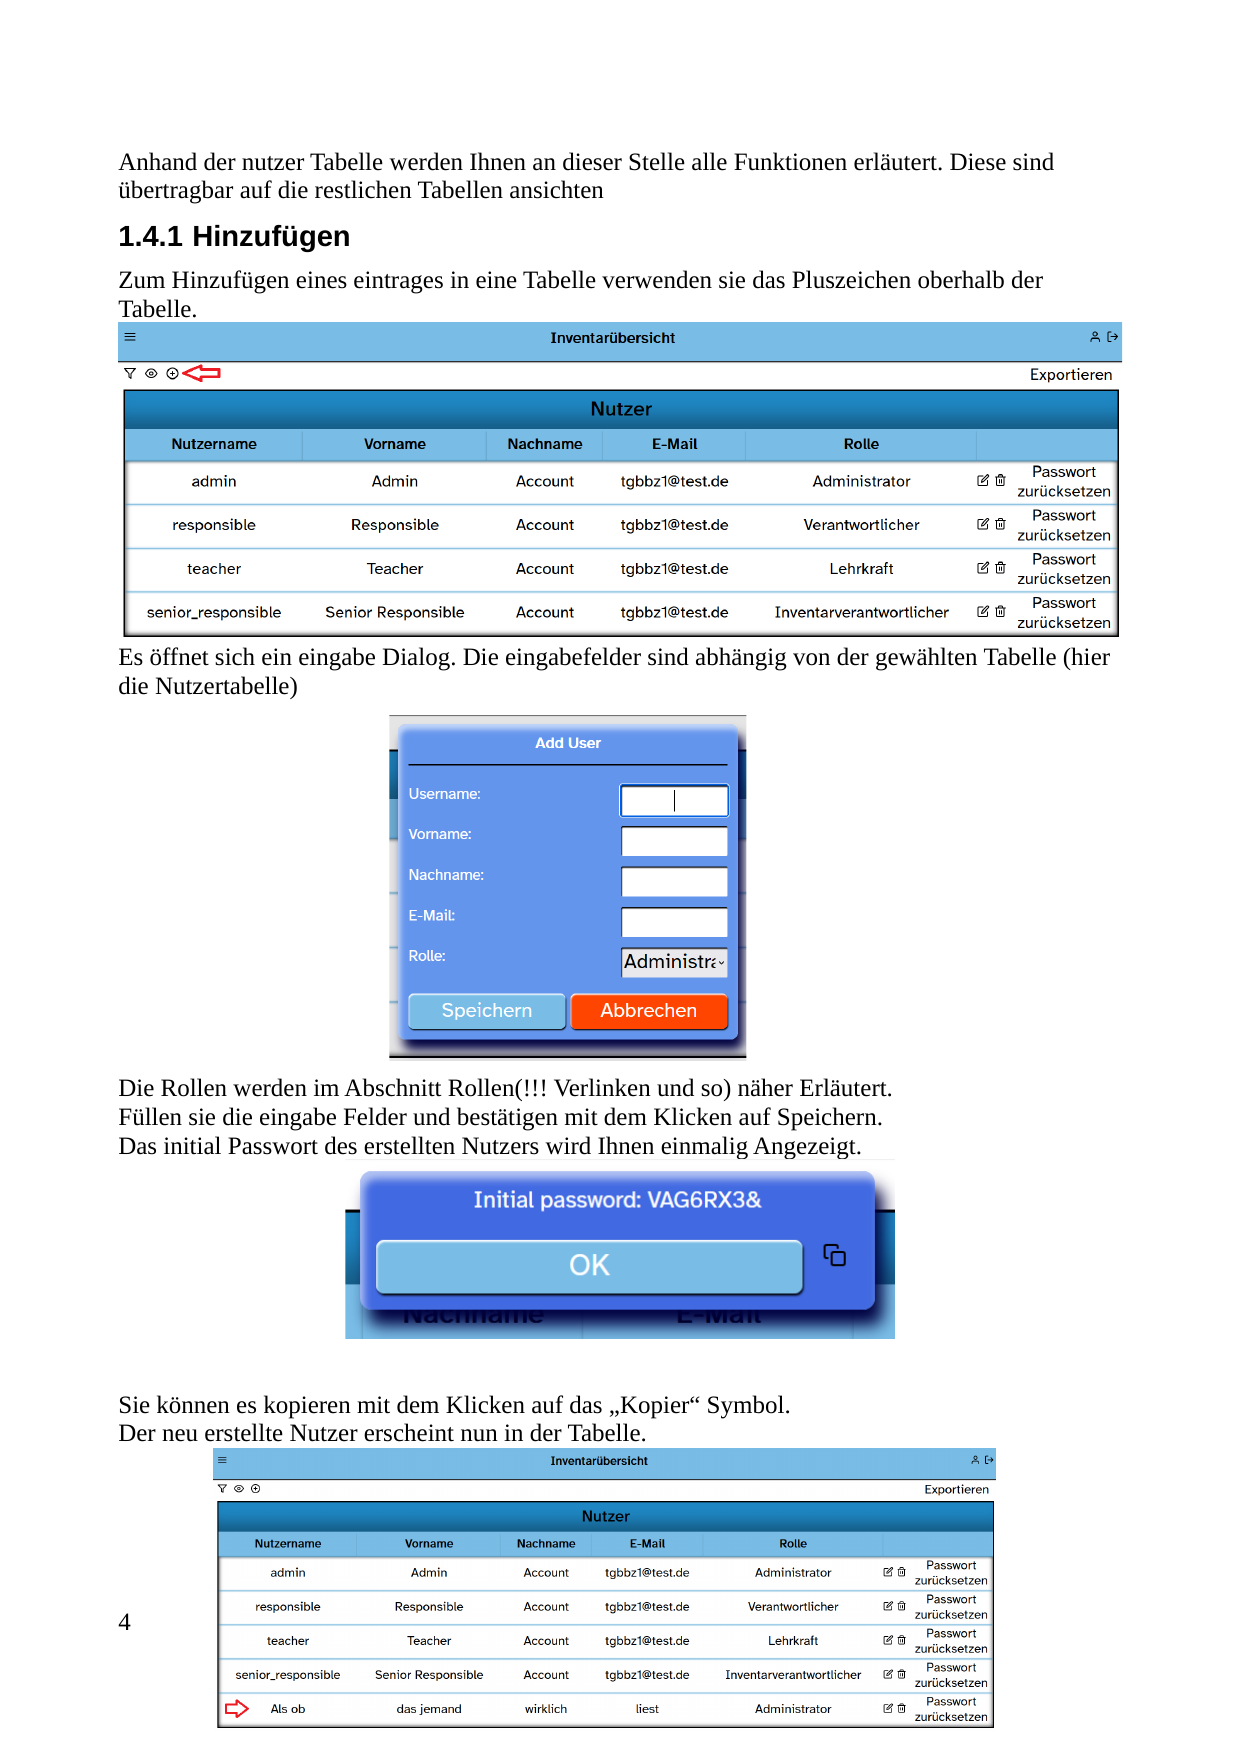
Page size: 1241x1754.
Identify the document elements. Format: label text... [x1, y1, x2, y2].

picture [118, 322, 1123, 643]
picture [389, 715, 747, 1061]
text Das initial Passwort des erstellten Nutzers wird Ihnen einmalig Angezeigt. [118, 1131, 1122, 1160]
picture [345, 1159, 895, 1339]
text Es öffnet sich ein eingabe Dialog. Die eingabefelder sind abhängig von der gewählten Tabelle (hier die Nutzertabelle) [118, 643, 1122, 700]
text Die Rollen werden im Abschnitt Rollen(!!! Verlinken und so) näher Erläutert. [118, 1073, 1122, 1102]
subtitle Hinzufügen [118, 219, 1122, 252]
text Anhand der nutzer Tabelle werden Ihnen an dieser Stelle alle Funktionen erläutert. Diese sind übertragbar auf die restlichen Tabellen ansichten [118, 147, 1122, 204]
text Der neu erstellte Nutzer erscheint nun in der Tabelle. [118, 1418, 1122, 1447]
text Füllen sie die eingabe Felder und bestätigen mit dem Klicken auf Speichern. [118, 1102, 1122, 1131]
picture [213, 1448, 996, 1732]
text Sie können es kopieren mit dem Klicken auf das „Kopier“ Symbol. [118, 1390, 1122, 1418]
text Zum Hinzufügen eines eintrages in eine Tabelle verwenden sie das Pluszeichen oberhalb der Tabelle. [118, 265, 1122, 322]
